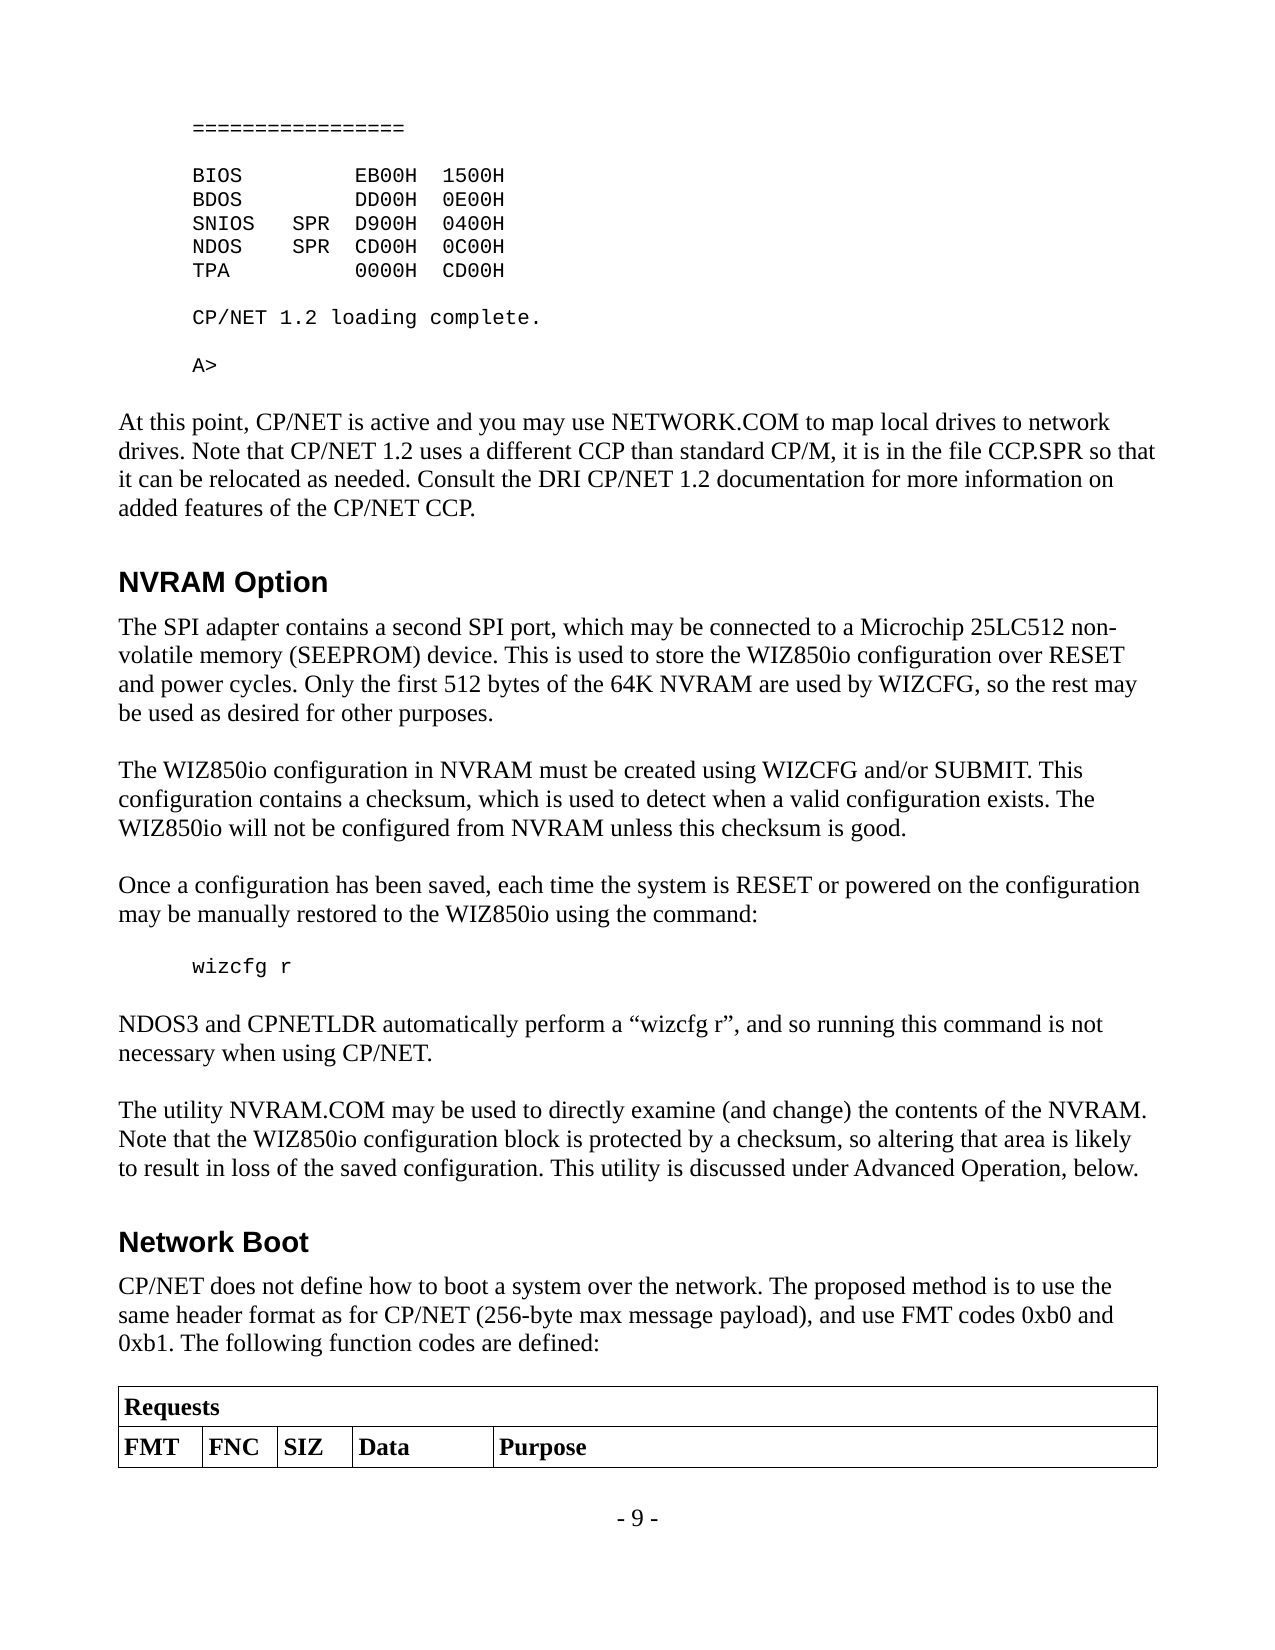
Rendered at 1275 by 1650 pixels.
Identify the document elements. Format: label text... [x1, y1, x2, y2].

text At this point, CP/NET is active and you may use NETWORK.COM to map local drives to network drives. Note that CP/NET 1.2 uses a different CCP than standard CP/M, it is in the file CCP.SPR so that it can be relocated as needed. Consult the DRI CP/NET 1.2 documentation for more information on added features of the CP/NET CCP. [118, 407, 1157, 522]
table_cell FMT [119, 1427, 202, 1467]
subtitle NVRAM Option [118, 565, 1157, 599]
table_cell SIZ [278, 1427, 352, 1467]
text A> [192, 354, 1157, 378]
text The utility NVRAM.COM may be used to directly examine (and change) the contents of the NVRAM. Note that the WIZ850io configuration block is protected by a checksum, so altering that area is likely to result in loss of the saved configuration. This utility is discussed under Advanced Operation, below. [118, 1095, 1157, 1181]
table_cell Data [353, 1427, 493, 1467]
text wizcfg r [192, 957, 1157, 980]
text NDOS SPR CD00H 0C00H [192, 236, 1157, 260]
table_header Requests [119, 1387, 1157, 1426]
text SNIOS SPR D900H 0400H [192, 213, 1157, 236]
text The SPI adapter contains a second SPI port, which may be connected to a Microchip 25LC512 non-volatile memory (SEEPROM) device. This is used to store the WIZ850io configuration over RESET and power cycles. Only the first 512 bytes of the 64K NVRAM are used by WIZCFG, so the rest may be used as desired for other purposes. [118, 612, 1157, 727]
text TPA 0000H CD00H [192, 260, 1157, 284]
subtitle Network Boot [118, 1225, 1157, 1258]
table_cell Purpose [494, 1427, 1157, 1467]
text BIOS EB00H 1500H [192, 165, 1157, 189]
text BDOS DD00H 0E00H [192, 189, 1157, 213]
text Once a configuration has been saved, each time the system is RESET or powered on the configuration may be manually restored to the WIZ850io using the command: [118, 870, 1157, 928]
text NDOS3 and CPNETLDR automatically perform a “wizcfg r”, and so running this command is not necessary when using CP/NET. [118, 1009, 1157, 1066]
table_cell FNC [203, 1427, 277, 1467]
text CP/NET does not define how to boot a system over the network. The proposed method is to use the same header format as for CP/NET (256-byte max message payload), and use FMT codes 0xb0 and 0xb1. The following function codes are defined: [118, 1271, 1157, 1357]
text The WIZ850io configuration in NVRAM must be created using WIZCFG and/or SUBMIT. This configuration contains a checksum, which is used to detect when a valid configuration exists. The WIZ850io will not be configured from NVRAM unless this checksum is good. [118, 755, 1157, 842]
text CP/NET 1.2 loading complete. [192, 307, 1157, 331]
text ================= [192, 118, 1157, 142]
